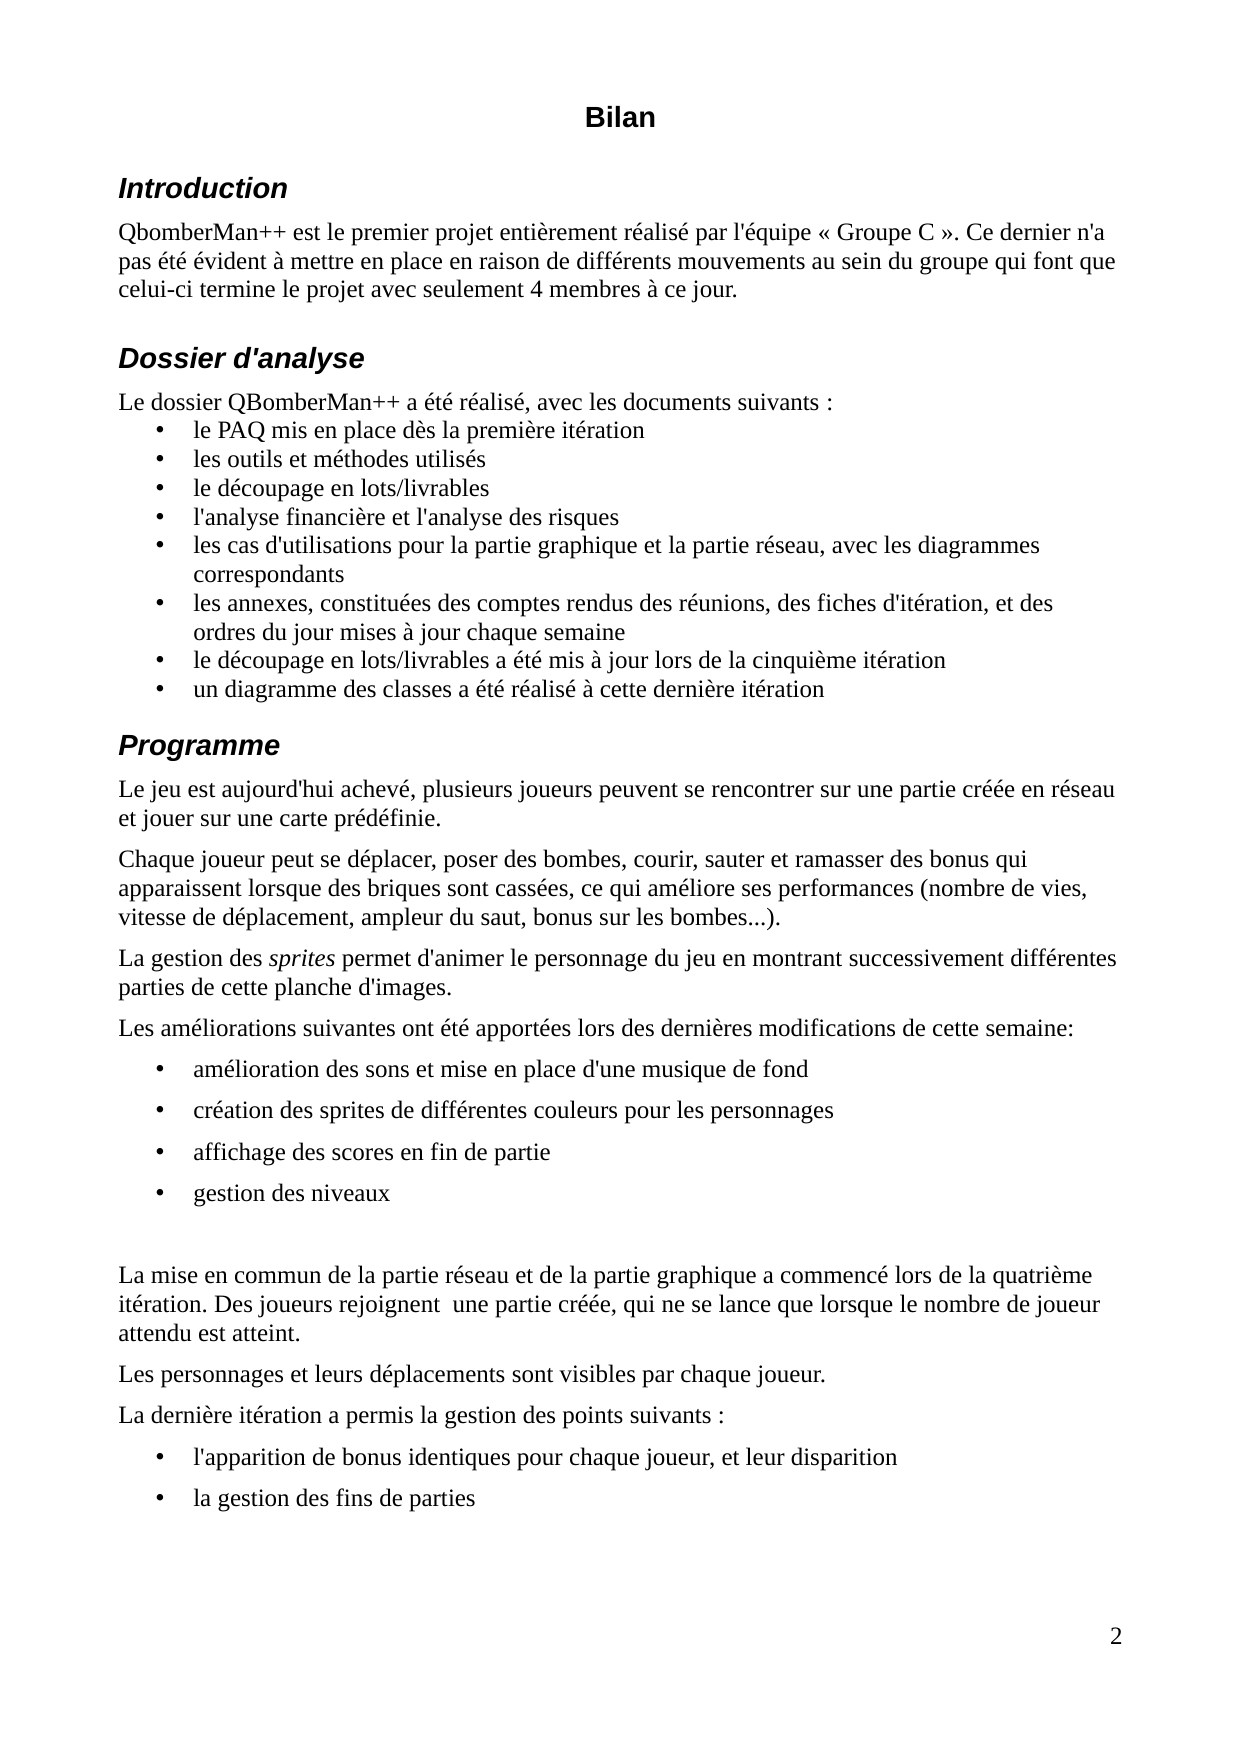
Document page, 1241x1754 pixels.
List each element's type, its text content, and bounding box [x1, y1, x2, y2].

text La mise en commun de la partie réseau et de la partie graphique a commencé lors de la quatrième itération. Des joueurs rejoignent une partie créée, qui ne se lance que lorsque le nombre de joueur attendu est atteint. [118, 1260, 1122, 1347]
text Chaque joueur peut se déplacer, poser des bombes, courir, sauter et ramasser des bonus qui apparaissent lorsque des briques sont cassées, ce qui améliore ses performances (nombre de vies, vitesse de déplacement, ampleur du saut, bonus sur les bombes...). [118, 844, 1122, 930]
list les cas d'utilisations pour la partie graphique et la partie réseau, avec les diagrammes correspondants [156, 531, 1122, 588]
subtitle Bilan [118, 100, 1122, 133]
list la gestion des fins de parties [156, 1483, 1122, 1512]
list amélioration des sons et mise en place d'une musique de fond [156, 1054, 1122, 1083]
subtitle Dossier d'analyse [118, 341, 1122, 374]
list l'apparition de bonus identiques pour chaque joueur, et leur disparition [156, 1442, 1122, 1470]
text Le dossier QBomberMan++ a été réalisé, avec les documents suivants : [118, 387, 1122, 416]
list les outils et méthodes utilisés [156, 444, 1122, 473]
text La gestion des sprites permet d'animer le personnage du jeu en montrant successivement différentes parties de cette planche d'images. [118, 943, 1122, 1000]
list les annexes, constituées des comptes rendus des réunions, des fiches d'itération, et des ordres du jour mises à jour chaque semaine [156, 588, 1122, 646]
subtitle Programme [118, 728, 1122, 762]
text La dernière itération a permis la gestion des points suivants : [118, 1400, 1122, 1429]
list un diagramme des classes a été réalisé à cette dernière itération [156, 674, 1122, 703]
list création des sprites de différentes couleurs pour les personnages [156, 1095, 1122, 1124]
list le découpage en lots/livrables a été mis à jour lors de la cinquième itération [156, 646, 1122, 674]
subtitle Introduction [118, 171, 1122, 204]
list affichage des scores en fin de partie [156, 1137, 1122, 1165]
text Les personnages et leurs déplacements sont visibles par chaque joueur. [118, 1359, 1122, 1388]
text Les améliorations suivantes ont été apportées lors des dernières modifications de cette semaine: [118, 1013, 1122, 1042]
list l'analyse financière et l'analyse des risques [156, 502, 1122, 531]
list le PAQ mis en place dès la première itération [156, 416, 1122, 444]
text Le jeu est aujourd'hui achevé, plusieurs joueurs peuvent se rencontrer sur une partie créée en réseau et jouer sur une carte prédéfinie. [118, 774, 1122, 832]
text QbomberMan++ est le premier projet entièrement réalisé par l'équipe « Groupe C ». Ce dernier n'a pas été évident à mettre en place en raison de différents mouvements au sein du groupe qui font que celui-ci termine le projet avec seulement 4 membres à ce jour. [118, 217, 1122, 303]
list le découpage en lots/livrables [156, 473, 1122, 502]
list gestion des niveaux [156, 1178, 1122, 1207]
